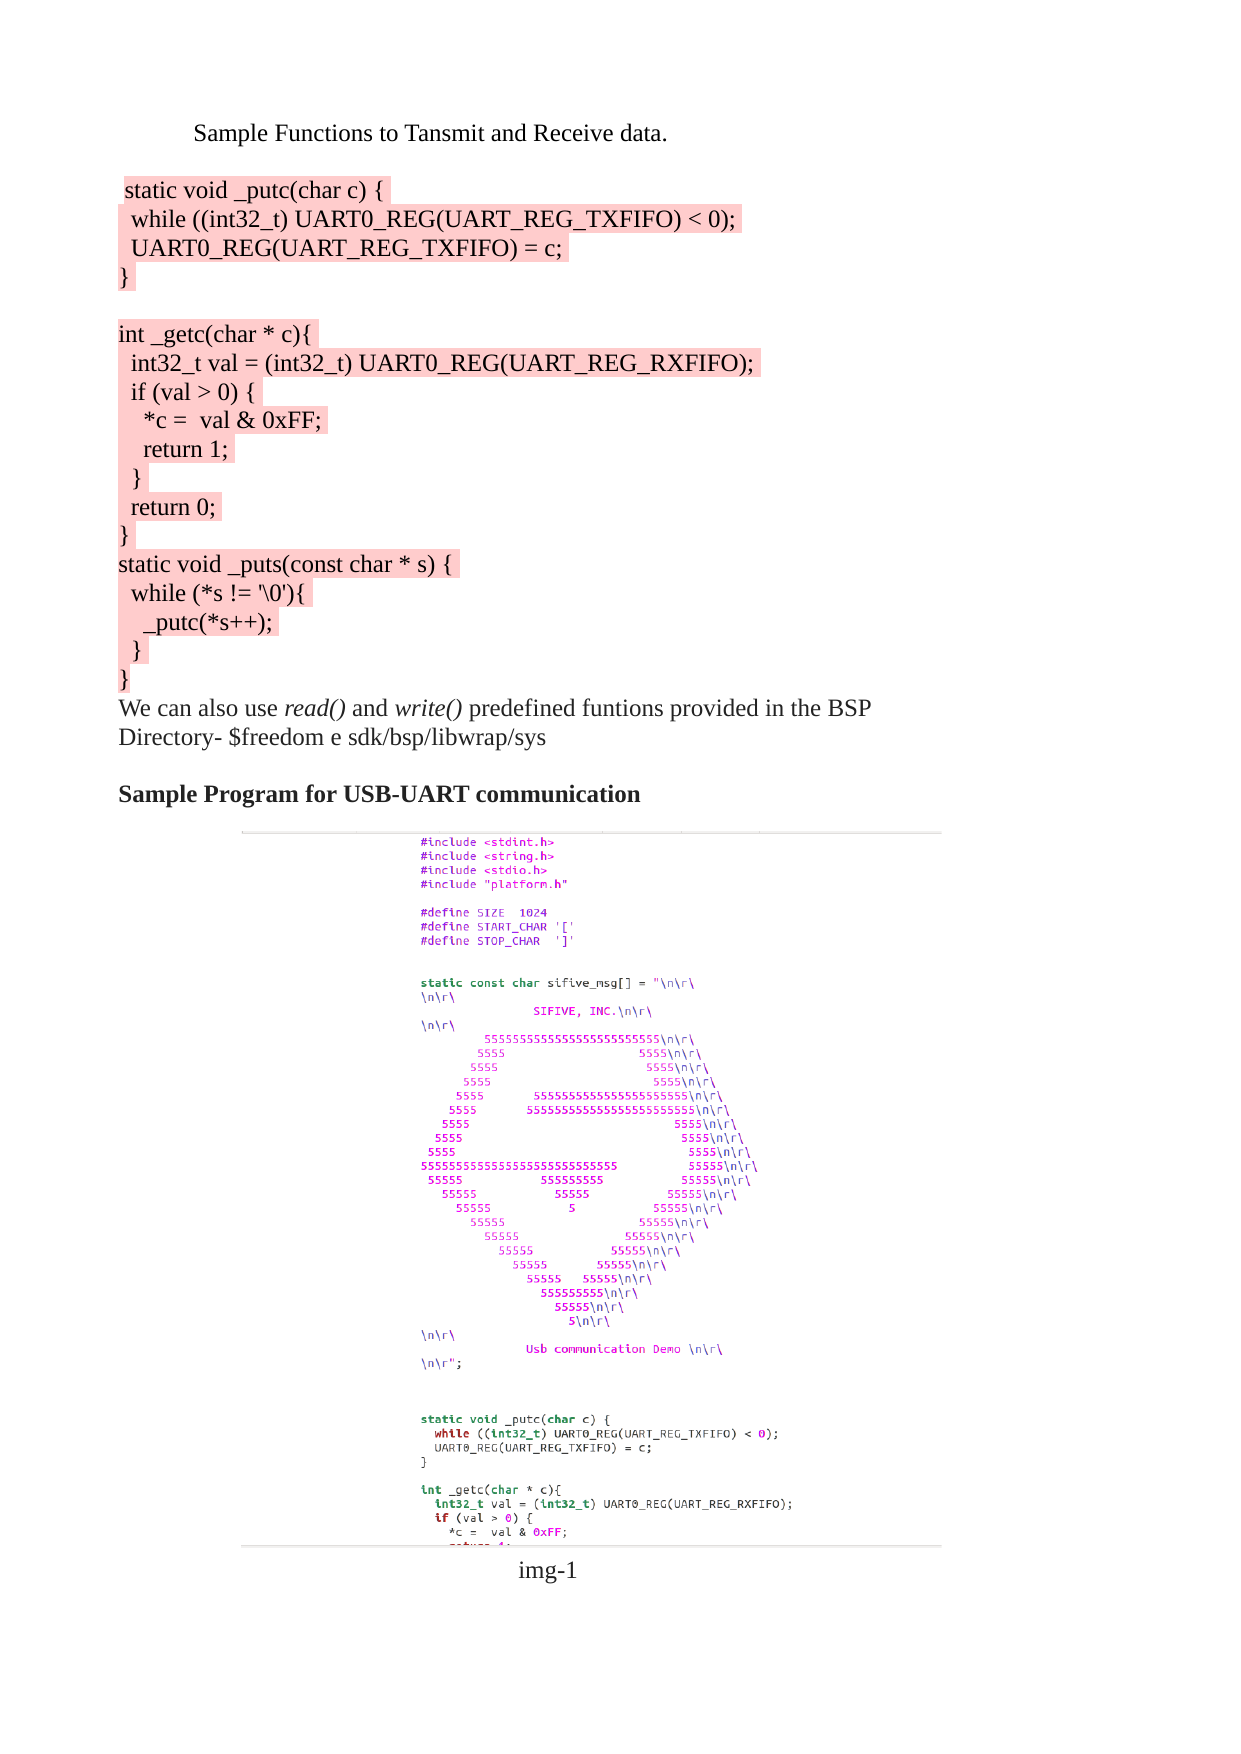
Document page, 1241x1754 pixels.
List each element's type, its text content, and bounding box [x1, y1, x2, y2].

text return 0; [118, 492, 1122, 521]
text img-1 [118, 1556, 1122, 1584]
text } [118, 664, 1122, 693]
text } [118, 521, 1122, 549]
text Directory- $freedom e sdk/bsp/libwrap/sys [118, 722, 1122, 751]
text if (val > 0) { [118, 377, 1122, 406]
text static void _putc(char c) { [118, 176, 1122, 204]
text static void _puts(const char * s) { [118, 549, 1122, 578]
text } [118, 463, 1122, 492]
text int32_t val = (int32_t) UART0_REG(UART_REG_RXFIFO); [118, 348, 1122, 377]
text Sample Program for USB-UART communication [118, 779, 1122, 808]
text while (*s != '\0'){ [118, 578, 1122, 607]
text UART0_REG(UART_REG_TXFIFO) = c; [118, 233, 1122, 262]
text } [118, 636, 1122, 664]
text } [118, 262, 1122, 291]
text _putc(*s++); [118, 607, 1122, 636]
picture [241, 831, 942, 1548]
text We can also use read() and write() predefined funtions provided in the BSP [118, 693, 1122, 722]
text while ((int32_t) UART0_REG(UART_REG_TXFIFO) < 0); [118, 204, 1122, 233]
text return 1; [118, 434, 1122, 463]
text int _getc(char * c){ [118, 319, 1122, 348]
text Sample Functions to Tansmit and Receive data. [118, 118, 1122, 147]
text *c = val & 0xFF; [118, 406, 1122, 434]
